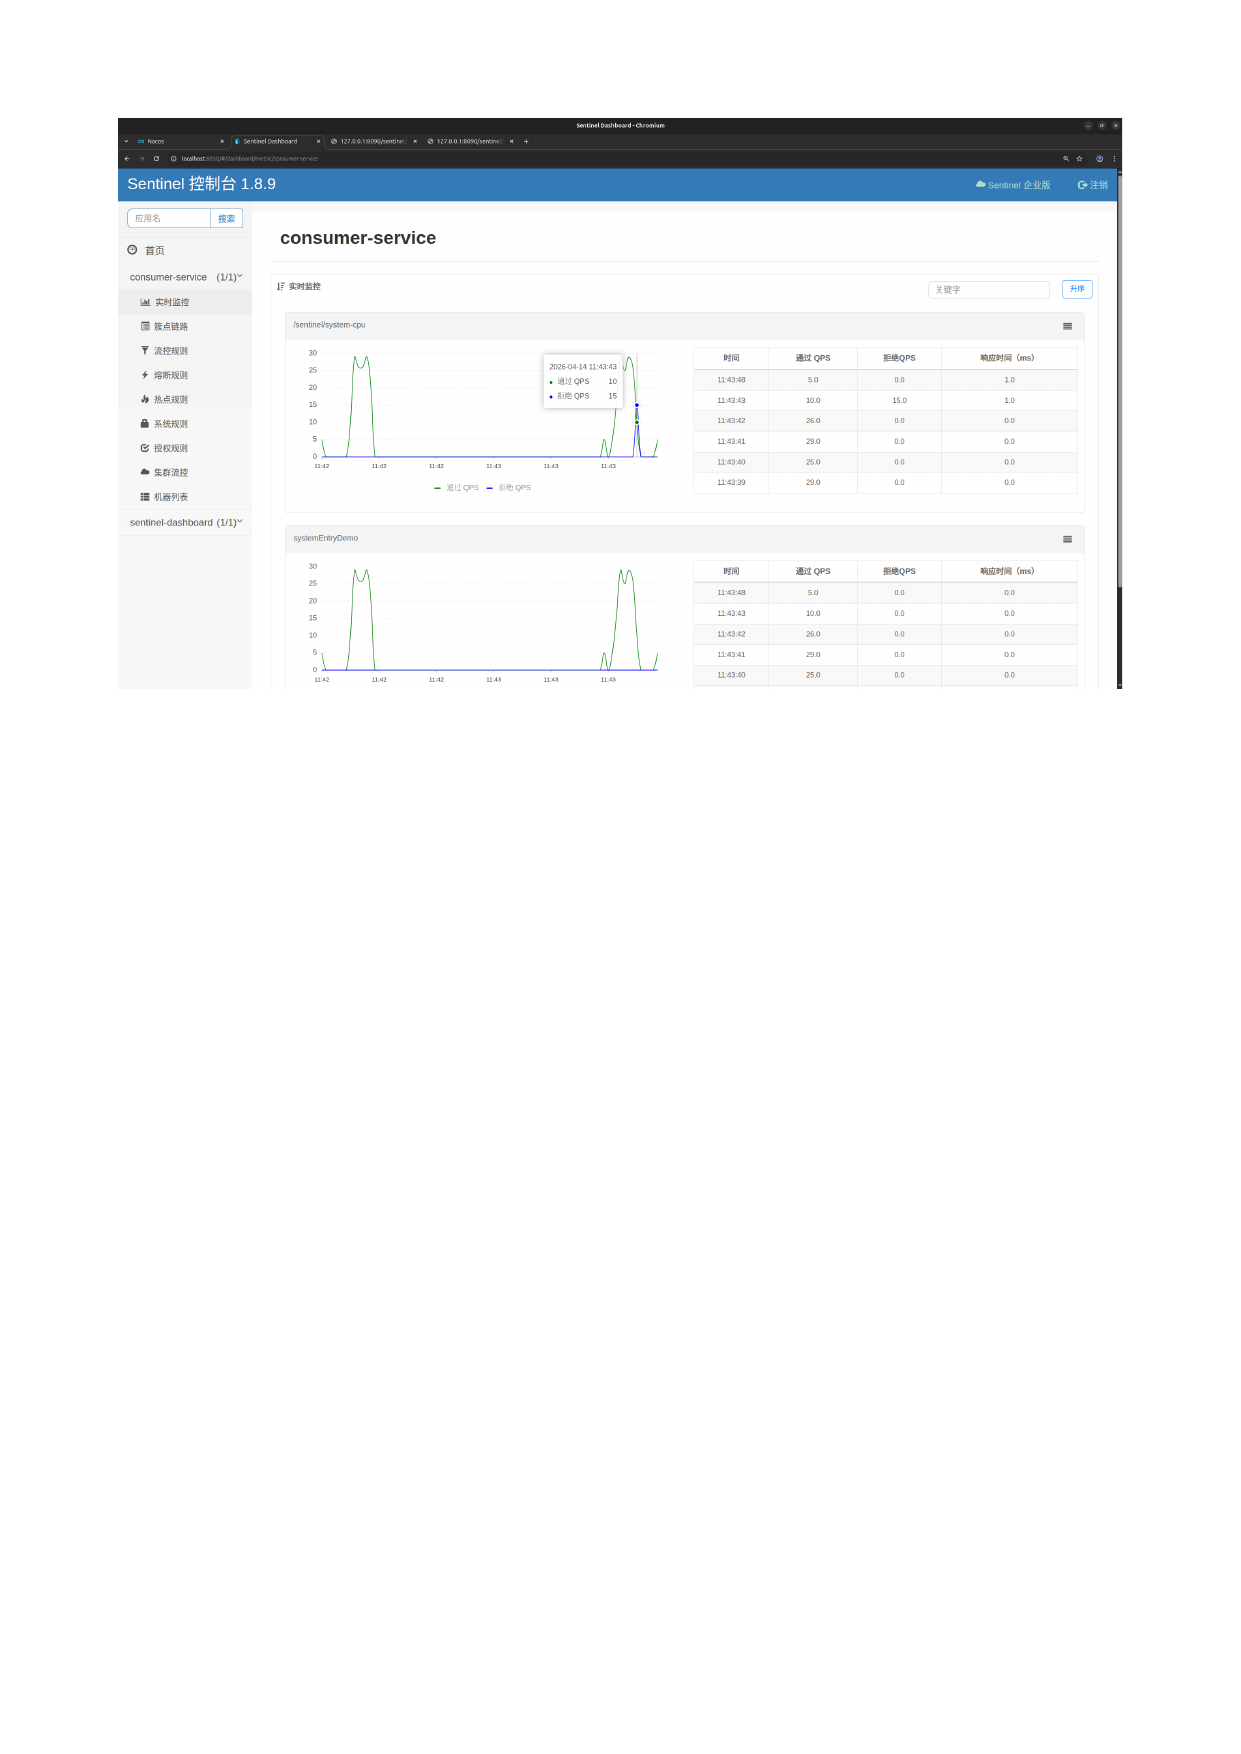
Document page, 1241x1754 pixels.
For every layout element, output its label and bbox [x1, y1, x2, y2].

picture [118, 118, 1123, 689]
